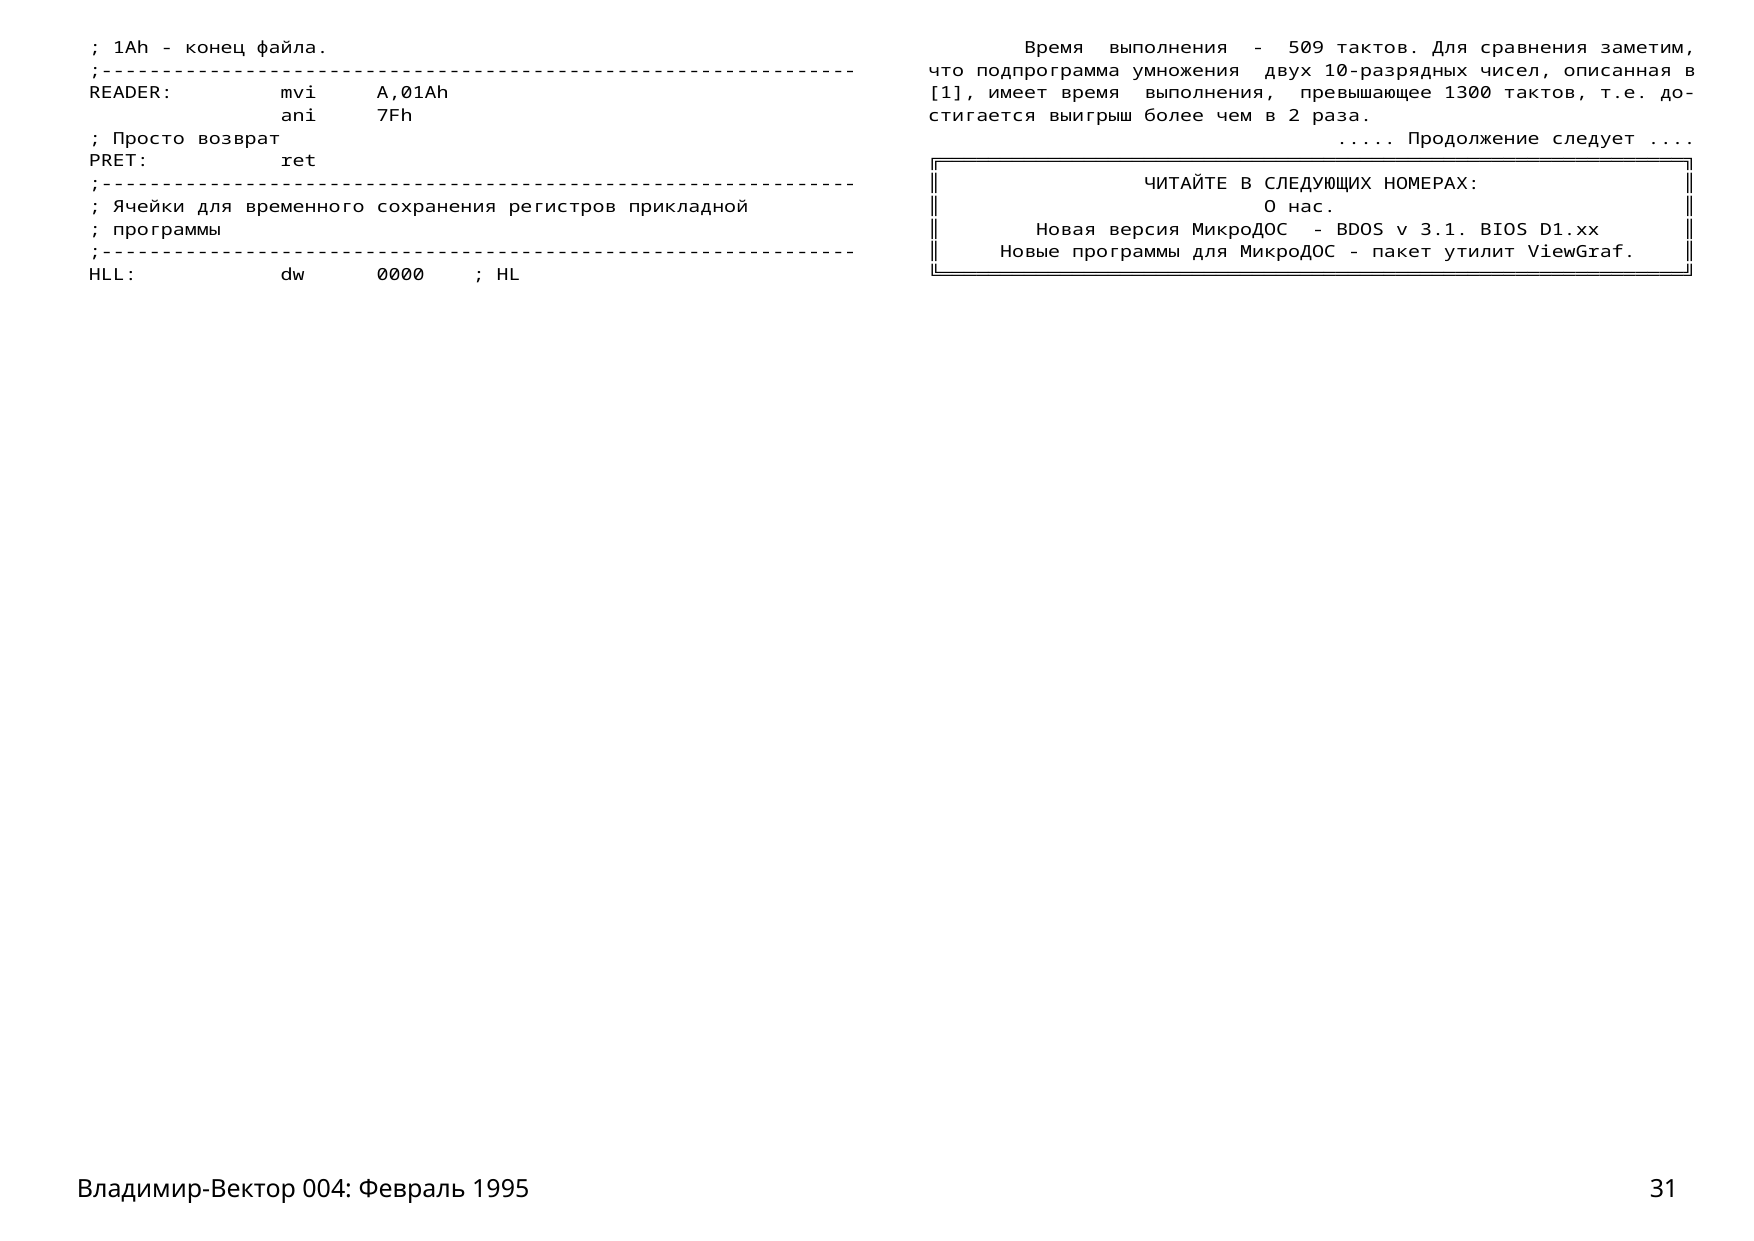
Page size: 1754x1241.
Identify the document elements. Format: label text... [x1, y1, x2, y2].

text ; программы ║ Hовая версия МикроДОС - BDOS v 3.1. BIOS D1.xx ║ [77, 217, 1706, 240]
text ani 7Fh стигается выигрыш более чем в 2 раза. [77, 103, 1706, 126]
text HLL: dw 0000 ; HL ╚══════════════════════════════════════════════════════════════╝ [77, 262, 1706, 285]
text PRET: ret ╔══════════════════════════════════════════════════════════════╗ [77, 149, 1706, 172]
text ; Ячейки для временного сохранения регистров прикладной ║ О нас. ║ [77, 194, 1706, 217]
text ;--------------------------------------------------------------- ║ ЧИТАЙТЕ В СЛЕДУЮЩИХ HОМЕРАХ: ║ [77, 172, 1706, 194]
text ;--------------------------------------------------------------- ║ Hовые программы для МикроДОС - пакет утилит ViewGraf. ║ [77, 240, 1706, 262]
text ; Просто возврат ..... Продолжение следует .... [77, 126, 1706, 149]
text READER: mvi A,01Ah [1], имеет время выполнения, превышающее 1300 тактов, т.е. до- [77, 81, 1706, 103]
text ;--------------------------------------------------------------- что подпрограмма умножения двух 10-разрядных чисел, описанная в [77, 58, 1706, 81]
text ; 1Ah - конец файла. Время выполнения - 509 тактов. Для сравнения заметим, [77, 35, 1706, 58]
